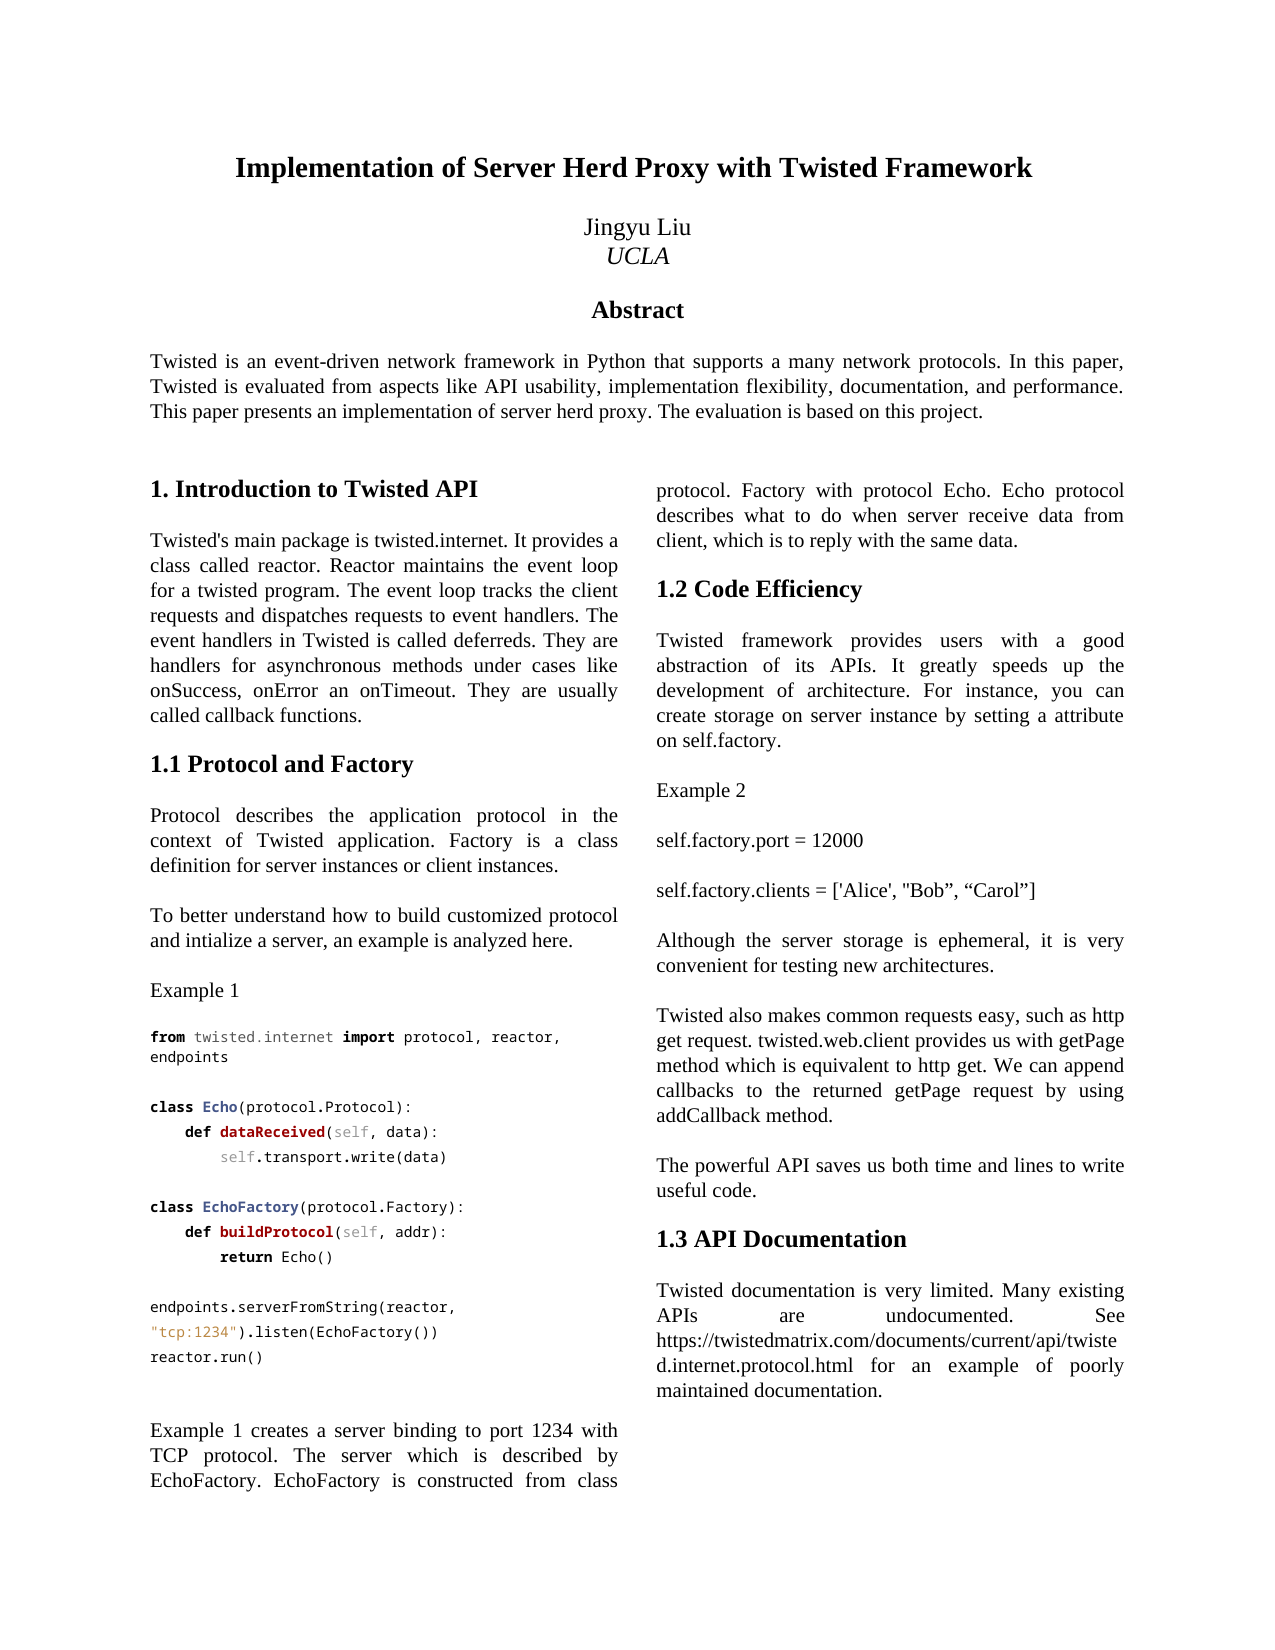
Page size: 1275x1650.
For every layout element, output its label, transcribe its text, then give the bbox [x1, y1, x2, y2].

text reactor.run() [150, 1342, 619, 1367]
text self.transport.write(data) [150, 1142, 619, 1167]
text 1.1 Protocol and Factory [150, 752, 619, 777]
text class EchoFactory(protocol.Factory): [150, 1192, 619, 1217]
text from twisted.internet import protocol, reactor, endpoints [150, 1027, 619, 1067]
text class Echo(protocol.Protocol): [150, 1092, 619, 1117]
text The powerful API saves us both time and lines to write useful code. [656, 1152, 1125, 1202]
text Example 1 creates a server binding to port 1234 with TCP protocol. The server which is described by EchoFactory. EchoFactory is constructed from class [150, 1417, 619, 1492]
text Although the server storage is ephemeral, it is very convenient for testing new architectures. [656, 927, 1125, 977]
text Abstract [150, 298, 1125, 323]
text Implementation of Server Herd Proxy with Twisted Framework [150, 150, 1125, 183]
text def dataReceived(self, data): [150, 1117, 619, 1142]
text 1.3 API Documentation [656, 1227, 1125, 1252]
text return Echo() [150, 1242, 619, 1267]
text UCLA [150, 241, 1125, 270]
text 1.2 Code Efficiency [656, 577, 1125, 602]
text 1. Introduction to Twisted API [150, 477, 619, 502]
text Twisted also makes common requests easy, such as http get request. twisted.web.client provides us with getPage method which is equivalent to http get. We can append callbacks to the returned getPage request by using addCallback method. [656, 1002, 1125, 1127]
text Twisted is an event-driven network framework in Python that supports a many network protocols. In this paper, Twisted is evaluated from aspects like API usability, implementation flexibility, documentation, and performance. This paper presents an implementation of server herd proxy. The evaluation is based on this project. [150, 348, 1125, 423]
text self.factory.port = 12000 [656, 827, 1125, 852]
text To better understand how to build customized protocol and intialize a server, an example is analyzed here. [150, 902, 619, 952]
text Example 2 [656, 777, 1125, 802]
text Example 1 [150, 977, 619, 1002]
text Protocol describes the application protocol in the context of Twisted application. Factory is a class definition for server instances or client instances. [150, 802, 619, 877]
text self.factory.clients = ['Alice', ''Bob”, “Carol”] [656, 877, 1125, 902]
text Twisted framework provides users with a good abstraction of its APIs. It greatly speeds up the development of architecture. For instance, you can create storage on server instance by setting a attribute on self.factory. [656, 627, 1125, 752]
text Jingyu Liu [150, 212, 1125, 241]
text Twisted's main package is twisted.internet. It provides a class called reactor. Reactor maintains the event loop for a twisted program. The event loop tracks the client requests and dispatches requests to event handlers. The event handlers in Twisted is called deferreds. They are handlers for asynchronous methods under cases like onSuccess, onError an onTimeout. They are usually called callback functions. [150, 527, 619, 727]
text Twisted documentation is very limited. Many existing APIs are undocumented. See https://twistedmatrix.com/documents/current/api/twisted.internet.protocol.html for an example of poorly maintained documentation. [656, 1277, 1125, 1402]
text protocol. Factory with protocol Echo. Echo protocol describes what to do when server receive data from client, which is to reply with the same data. [656, 477, 1125, 552]
text endpoints.serverFromString(reactor, "tcp:1234").listen(EchoFactory()) [150, 1292, 619, 1342]
text def buildProtocol(self, addr): [150, 1217, 619, 1242]
